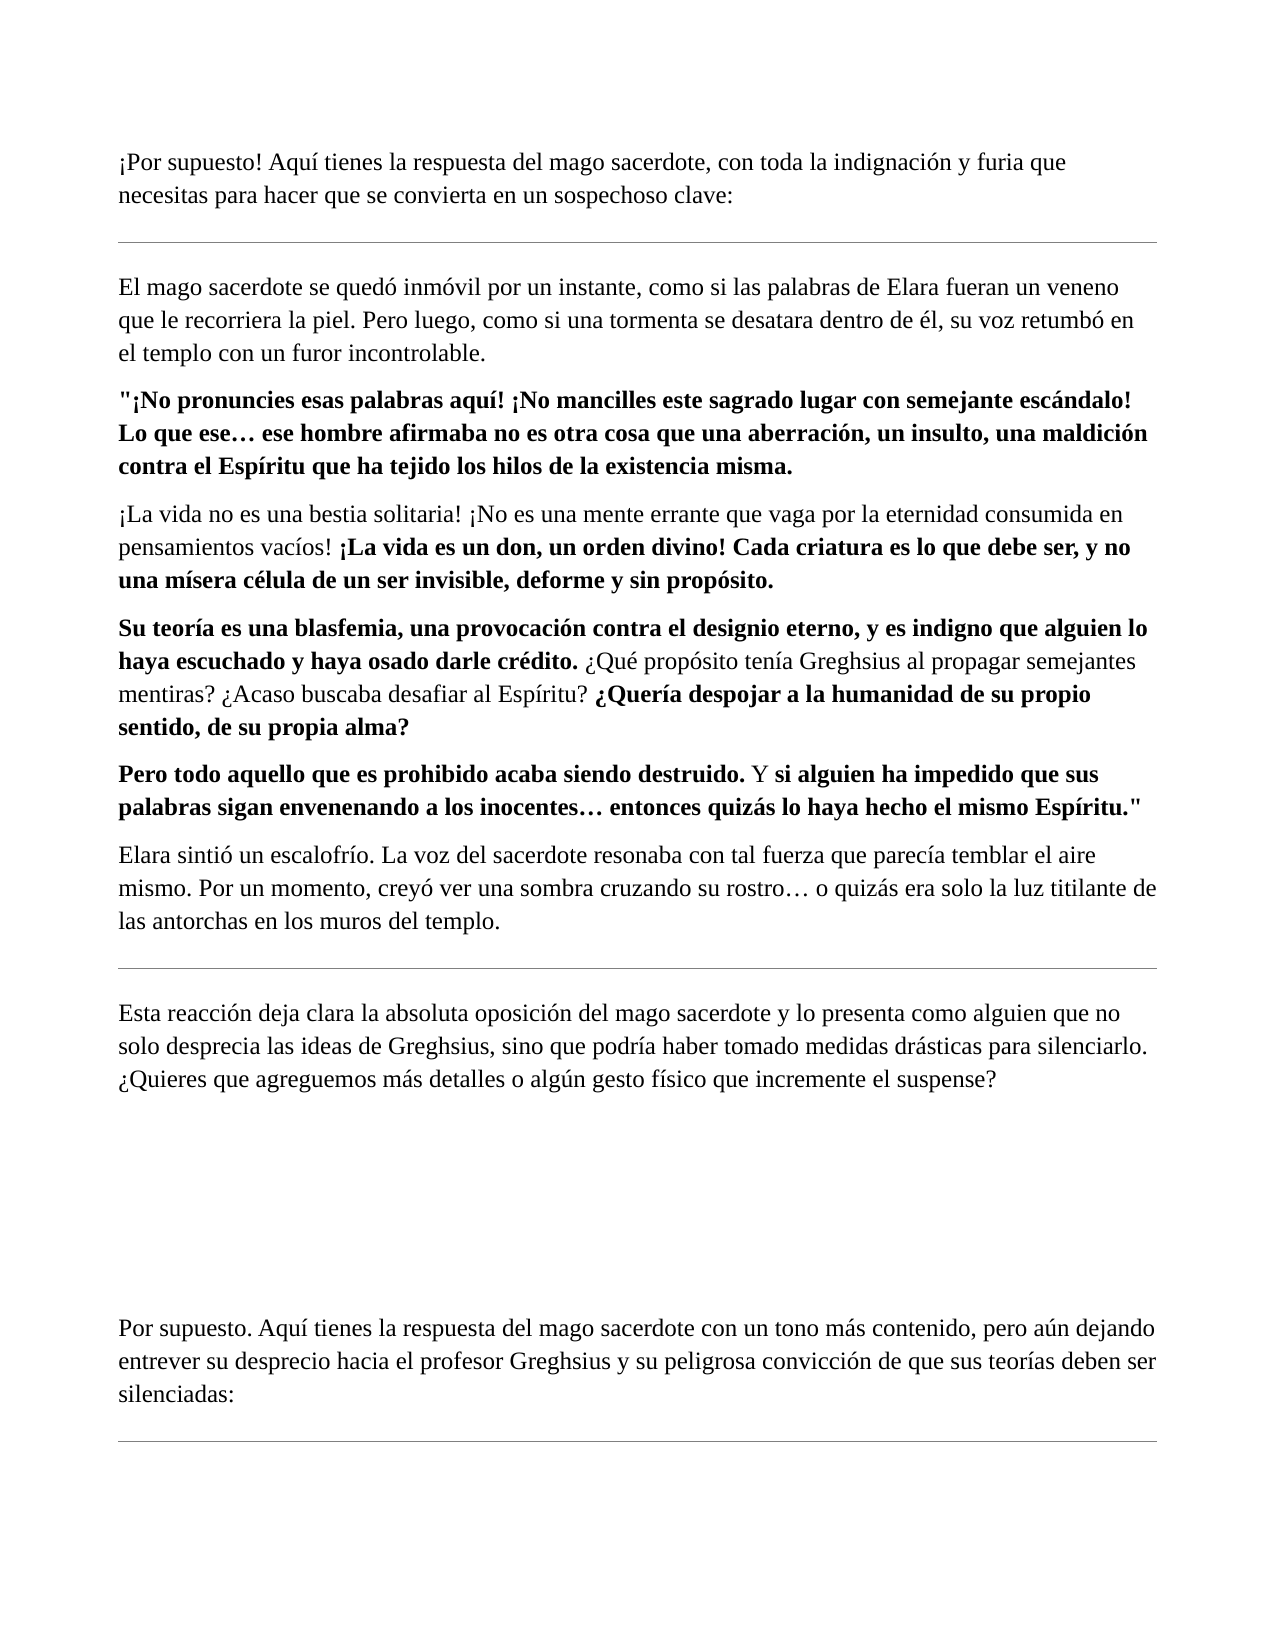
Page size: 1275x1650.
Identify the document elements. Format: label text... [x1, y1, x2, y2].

text Su teoría es una blasfemia, una provocación contra el designio eterno, y es indigno que alguien lo haya escuchado y haya osado darle crédito. ¿Qué propósito tenía Greghsius al propagar semejantes mentiras? ¿Acaso buscaba desafiar al Espíritu? ¿Quería despojar a la humanidad de su propio sentido, de su propia alma? [118, 613, 1157, 741]
text Pero todo aquello que es prohibido acaba siendo destruido. Y si alguien ha impedido que sus palabras sigan envenenando a los inocentes… entonces quizás lo haya hecho el mismo Espíritu." [118, 759, 1157, 821]
text Por supuesto. Aquí tienes la respuesta del mago sacerdote con un tono más contenido, pero aún dejando entrever su desprecio hacia el profesor Greghsius y su peligrosa convicción de que sus teorías deben ser silenciadas: [118, 1313, 1157, 1408]
text ¡Por supuesto! Aquí tienes la respuesta del mago sacerdote, con toda la indignación y furia que necesitas para hacer que se convierta en un sospechoso clave: [118, 147, 1157, 209]
text Esta reacción deja clara la absoluta oposición del mago sacerdote y lo presenta como alguien que no solo desprecia las ideas de Greghsius, sino que podría haber tomado medidas drásticas para silenciarlo. ¿Quieres que agreguemos más detalles o algún gesto físico que incremente el suspense? [118, 998, 1157, 1093]
text Elara sintió un escalofrío. La voz del sacerdote resonaba con tal fuerza que parecía temblar el aire mismo. Por un momento, creyó ver una sombra cruzando su rostro… o quizás era solo la luz titilante de las antorchas en los muros del templo. [118, 840, 1157, 935]
text El mago sacerdote se quedó inmóvil por un instante, como si las palabras de Elara fueran un veneno que le recorriera la piel. Pero luego, como si una tormenta se desatara dentro de él, su voz retumbó en el templo con un furor incontrolable. [118, 272, 1157, 367]
text ¡La vida no es una bestia solitaria! ¡No es una mente errante que vaga por la eternidad consumida en pensamientos vacíos! ¡La vida es un don, un orden divino! Cada criatura es lo que debe ser, y no una mísera célula de un ser invisible, deforme y sin propósito. [118, 499, 1157, 594]
text "¡No pronuncies esas palabras aquí! ¡No mancilles este sagrado lugar con semejante escándalo! Lo que ese… ese hombre afirmaba no es otra cosa que una aberración, un insulto, una maldición contra el Espíritu que ha tejido los hilos de la existencia misma. [118, 385, 1157, 480]
